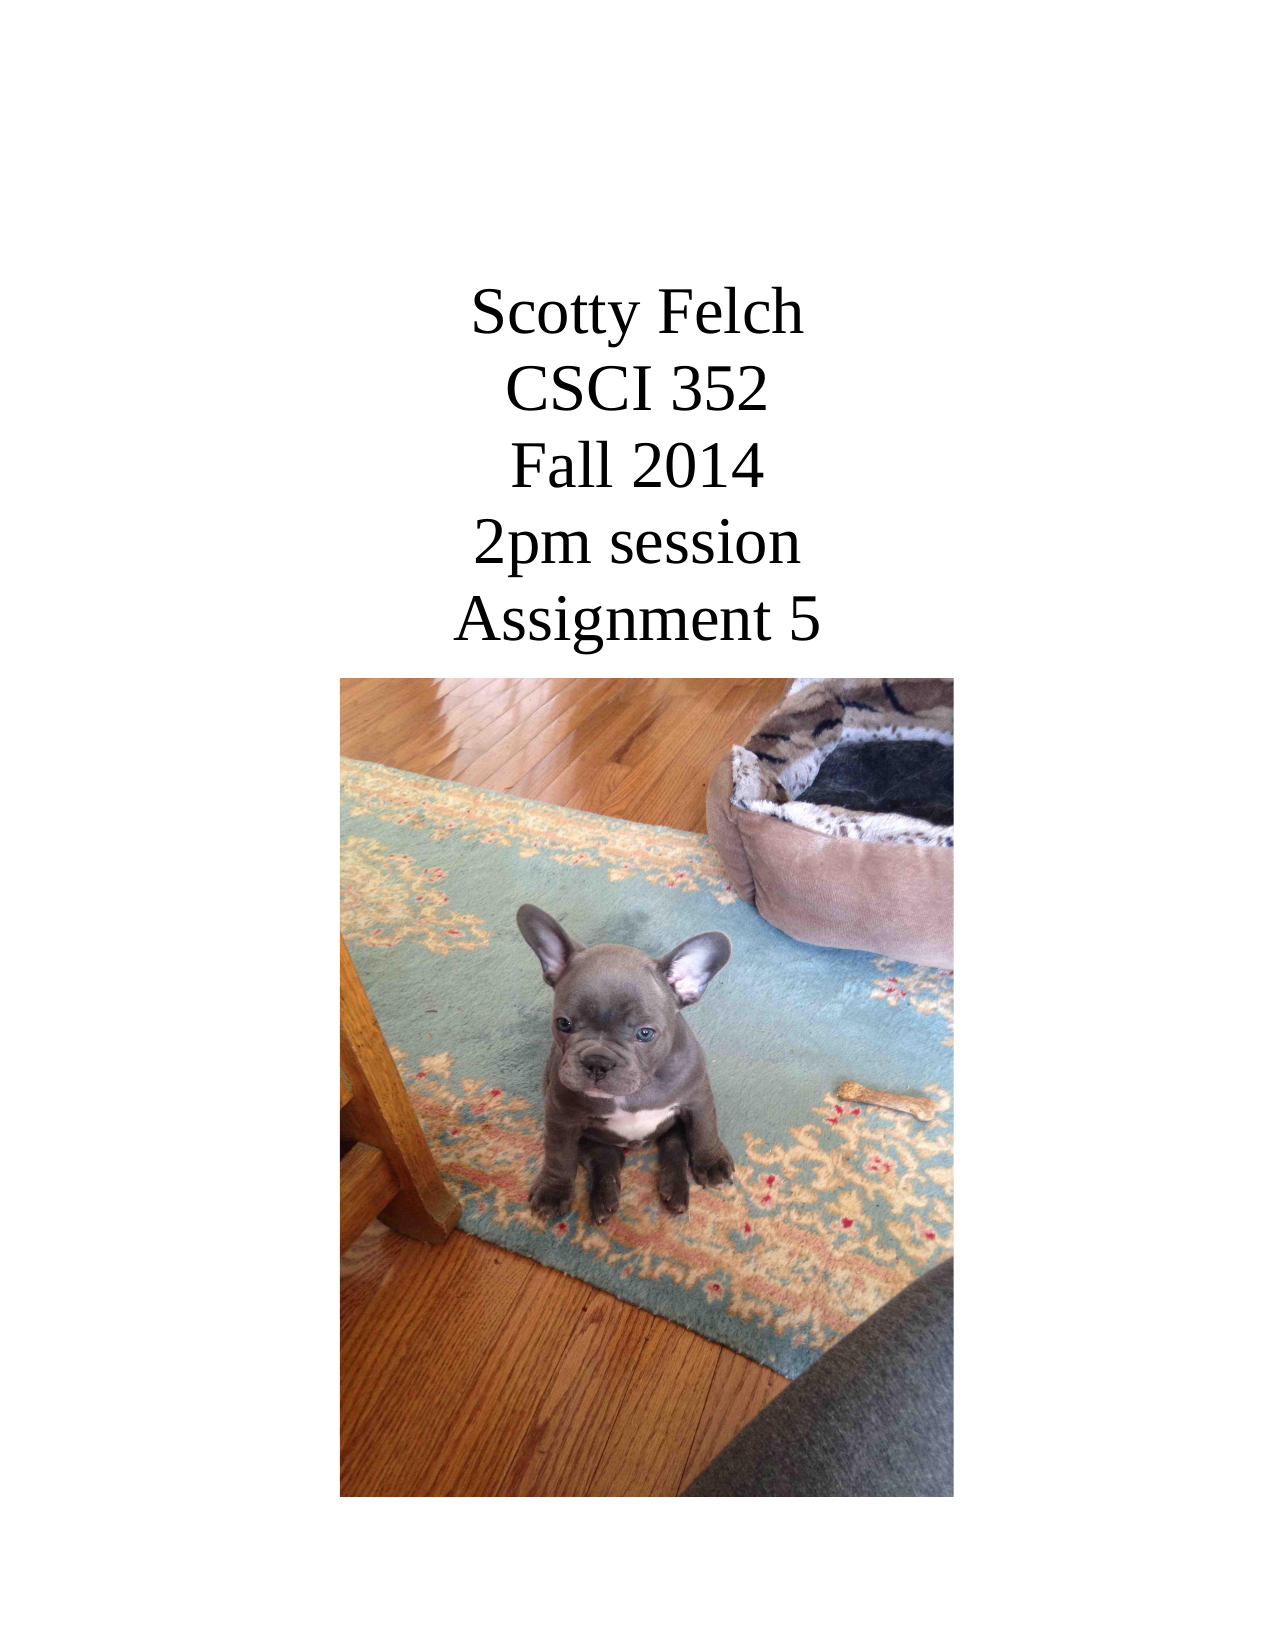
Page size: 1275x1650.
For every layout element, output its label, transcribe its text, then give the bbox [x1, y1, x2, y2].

text 2pm session [118, 501, 1157, 578]
text Scotty Felch [118, 271, 1157, 348]
text CSCI 352 [118, 348, 1157, 425]
text Assignment 5 [118, 578, 1157, 655]
text Fall 2014 [118, 425, 1157, 501]
picture [339, 678, 954, 1497]
